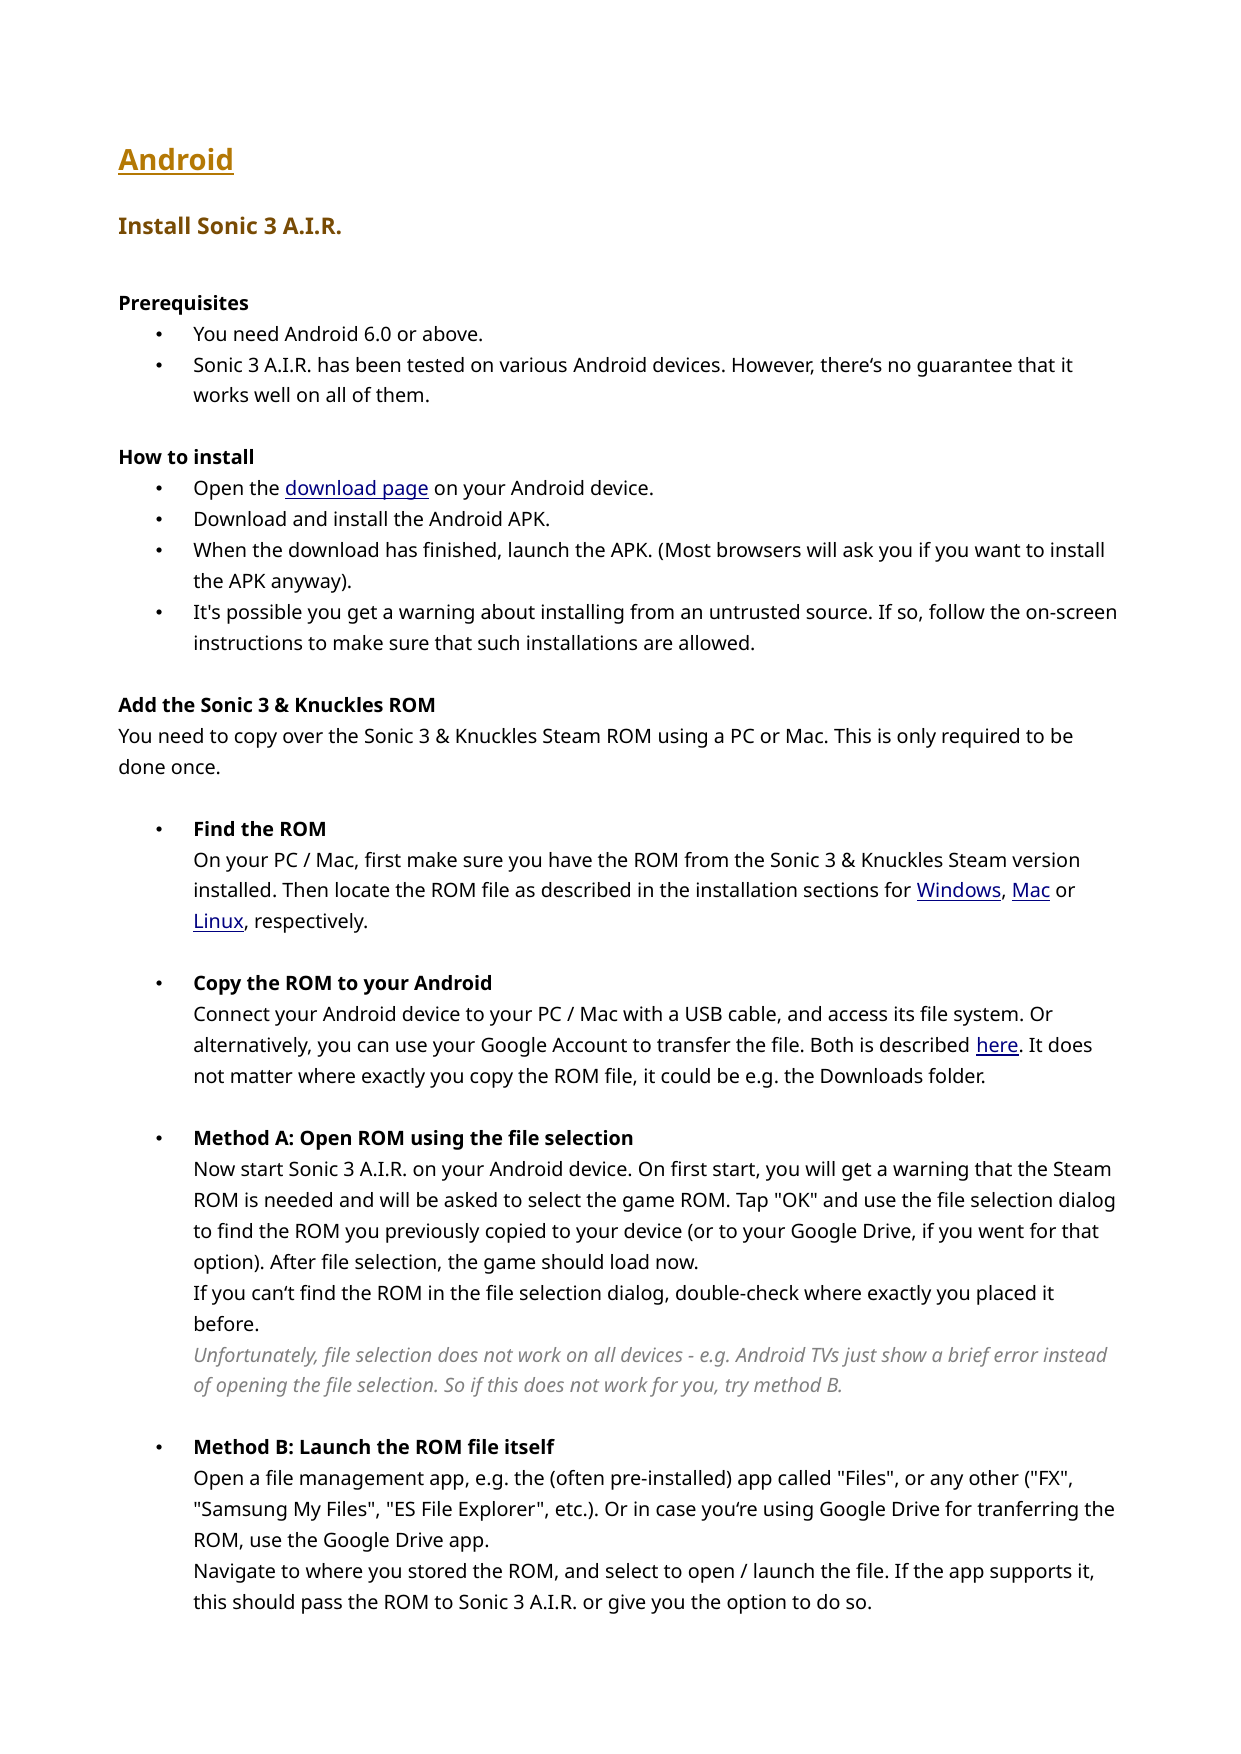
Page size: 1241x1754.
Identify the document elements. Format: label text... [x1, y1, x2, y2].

list You need Android 6.0 or above. [156, 320, 1122, 347]
list Method A: Open ROM using the file selection Now start Sonic 3 A.I.R. on your Android device. On first start, you will get a warning that the Steam ROM is needed and will be asked to select the game ROM. Tap "OK" and use the file selection dialog to find the ROM you previously copied to your device (or to your Google Drive, if you went for that option). After file selection, the game should load now. If you can‘t find the ROM in the file selection dialog, double-check where exactly you placed it before. Unfortunately, file selection does not work on all devices - e.g. Android TVs just show a brief error instead of opening the file selection. So if this does not work for you, try method B. [156, 1124, 1122, 1430]
list Method B: Launch the ROM file itself Open a file management app, e.g. the (often pre-installed) app called "Files", or any other ("FX", "Samsung My Files", "ES File Explorer", etc.). Or in case you‘re using Google Drive for tranferring the ROM, use the Google Drive app. Navigate to where you stored the ROM, and select to open / launch the file. If the app supports it, this should pass the ROM to Sonic 3 A.I.R. or give you the option to do so. [156, 1434, 1122, 1615]
list When the download has finished, launch the APK. (Most browsers will ask you if you want to install the APK anyway). [156, 536, 1122, 594]
text How to install [118, 444, 1122, 471]
list Find the ROM On your PC / Mac, first make sure you have the ROM from the Sonic 3 & Knuckles Steam version installed. Then locate the ROM file as described in the installation sections for Windows, Mac or Linux, respectively. [156, 815, 1122, 966]
list Open the download page on your Android device. [156, 474, 1122, 502]
subtitle Android [118, 139, 1122, 179]
list Download and install the Android APK. [156, 506, 1122, 532]
text You need to copy over the Sonic 3 & Knuckles Steam ROM using a PC or Mac. This is only required to be done once. [118, 722, 1122, 811]
list Copy the ROM to your Android Connect your Android device to your PC / Mac with a USB cable, and access its file system. Or alternatively, you can use your Google Account to transfer the file. Both is described here. It does not matter where exactly you copy the ROM file, it could be e.g. the Downloads folder. [156, 969, 1122, 1120]
list Sonic 3 A.I.R. has been tested on various Android devices. However, there‘s no guarantee that it works well on all of them. [156, 351, 1122, 409]
text Add the Sonic 3 & Knuckles ROM [118, 691, 1122, 718]
text Prerequisites [118, 289, 1122, 316]
subtitle Install Sonic 3 A.I.R. [118, 209, 1122, 241]
list It's possible you get a warning about installing from an untrusted source. If so, follow the on-screen instructions to make sure that such installations are allowed. [156, 598, 1122, 656]
